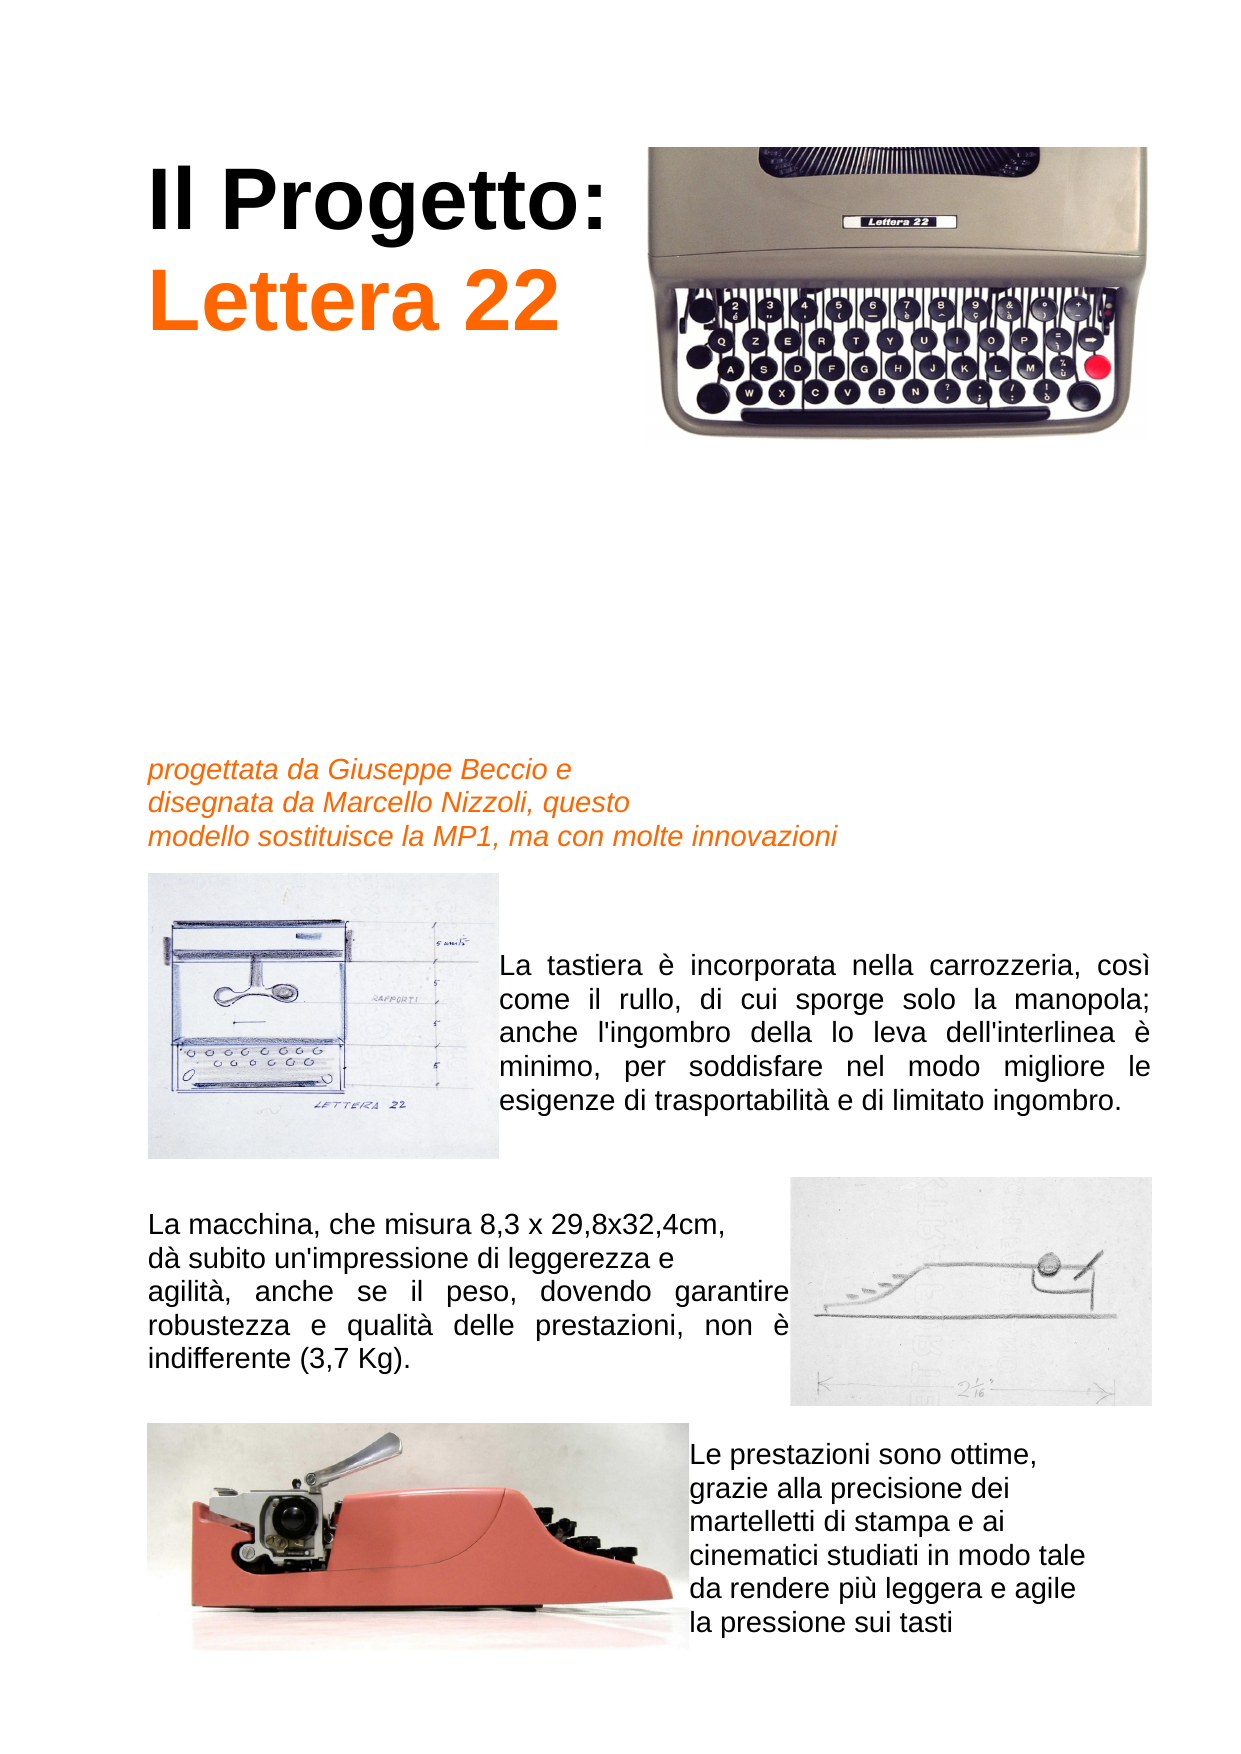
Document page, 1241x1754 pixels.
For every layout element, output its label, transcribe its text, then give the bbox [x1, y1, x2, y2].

text disegnata da Marcello Nizzoli, questo [148, 786, 1152, 819]
text grazie alla precisione dei [690, 1471, 1152, 1504]
text da rendere più leggera e agile [690, 1571, 1152, 1605]
text La macchina, che misura 8,3 x 29,8x32,4cm, [148, 1207, 790, 1241]
text dà subito un'impressione di leggerezza e [148, 1241, 790, 1274]
picture [645, 147, 1152, 447]
text la pressione sui tasti [690, 1605, 1152, 1638]
text progettata da Giuseppe Beccio e [148, 752, 1152, 786]
picture [147, 1423, 690, 1651]
text Le prestazioni sono ottime, [690, 1437, 1152, 1471]
text Lettera 22 [148, 248, 645, 349]
text La tastiera è incorporata nella carrozzeria, così come il rullo, di cui sporge solo la manopola; anche l'ingombro della lo leva dell'interlinea è minimo, per soddisfare nel modo migliore le esigenze di trasportabilità e di limitato ingombro. [499, 948, 1152, 1116]
picture [147, 873, 499, 1159]
text Il Progetto: [148, 148, 645, 248]
text martelletti di stampa e ai [690, 1504, 1152, 1538]
text modello sostituisce la MP1, ma con molte innovazioni [148, 819, 1152, 853]
text cinematici studiati in modo tale [690, 1538, 1152, 1571]
text agilità, anche se il peso, dovendo garantire robustezza e qualità delle prestazioni, non è indifferente (3,7 Kg). [148, 1274, 790, 1375]
picture [790, 1177, 1152, 1406]
